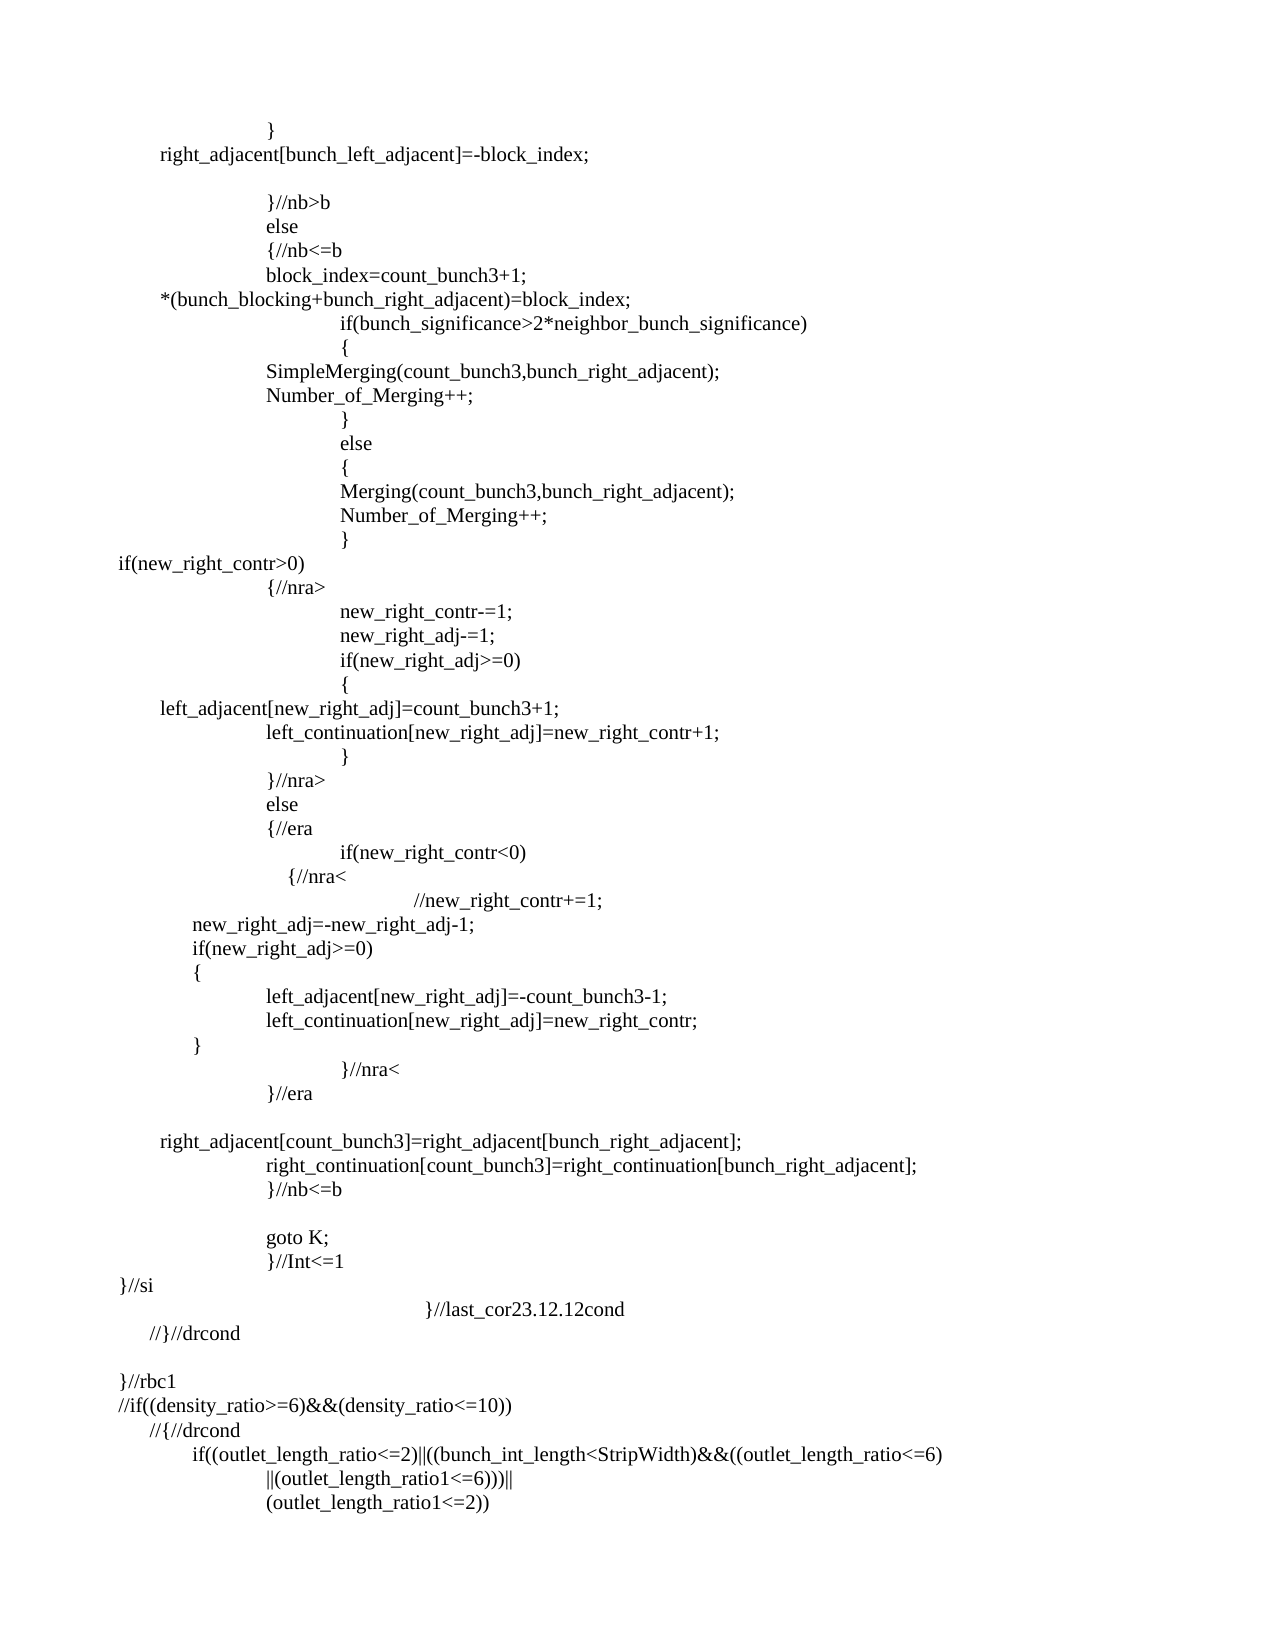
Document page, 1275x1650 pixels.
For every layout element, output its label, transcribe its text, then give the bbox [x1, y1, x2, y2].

text { [118, 335, 1157, 359]
text {//era [118, 816, 1157, 840]
text //if((density_ratio>=6)&&(density_ratio<=10)) [118, 1393, 1157, 1417]
text } [118, 407, 1157, 431]
text left_continuation[new_right_adj]=new_right_contr+1; [118, 720, 1157, 744]
text } [118, 118, 1157, 142]
text { [118, 672, 1157, 696]
text {//nra< [118, 864, 1157, 888]
text goto K; [118, 1225, 1157, 1249]
text if((outlet_length_ratio<=2)||((bunch_int_length<StripWidth)&&((outlet_length_ratio<=6) [118, 1442, 1157, 1466]
text }//nra> [118, 768, 1157, 792]
text }//Int<=1 [118, 1249, 1157, 1273]
text *(bunch_blocking+bunch_right_adjacent)=block_index; [118, 287, 1157, 311]
text if(bunch_significance>2*neighbor_bunch_significance) [118, 311, 1157, 335]
text new_right_adj=-new_right_adj-1; [118, 912, 1157, 936]
text (outlet_length_ratio1<=2)) [118, 1490, 1157, 1514]
text if(new_right_adj>=0) [118, 936, 1157, 960]
text new_right_contr-=1; [118, 599, 1157, 623]
text //{//drcond [118, 1417, 1157, 1442]
text }//nb<=b [118, 1177, 1157, 1201]
text }//rbc1 [118, 1369, 1157, 1393]
text //}//drcond [118, 1321, 1157, 1345]
text } [118, 527, 1157, 551]
text new_right_adj-=1; [118, 623, 1157, 647]
text block_index=count_bunch3+1; [118, 262, 1157, 287]
text else [118, 431, 1157, 455]
text }//nb>b [118, 190, 1157, 214]
text }//si [118, 1273, 1157, 1297]
text Number_of_Merging++; [118, 503, 1157, 527]
text //new_right_contr+=1; [118, 888, 1157, 912]
text }//era [118, 1081, 1157, 1105]
text if(new_right_contr<0) [118, 840, 1157, 864]
text } [118, 744, 1157, 768]
text if(new_right_contr>0) [118, 551, 1157, 575]
text {//nra> [118, 575, 1157, 599]
text SimpleMerging(count_bunch3,bunch_right_adjacent); [118, 359, 1157, 383]
text { [118, 455, 1157, 479]
text }//last_cor23.12.12cond [118, 1297, 1157, 1321]
text right_adjacent[count_bunch3]=right_adjacent[bunch_right_adjacent]; [118, 1129, 1157, 1153]
text } [118, 1032, 1157, 1057]
text left_adjacent[new_right_adj]=count_bunch3+1; [118, 696, 1157, 720]
text right_continuation[count_bunch3]=right_continuation[bunch_right_adjacent]; [118, 1153, 1157, 1177]
text ||(outlet_length_ratio1<=6)))|| [118, 1466, 1157, 1490]
text { [118, 960, 1157, 984]
text if(new_right_adj>=0) [118, 647, 1157, 672]
text Number_of_Merging++; [118, 383, 1157, 407]
text left_adjacent[new_right_adj]=-count_bunch3-1; [118, 984, 1157, 1008]
text {//nb<=b [118, 238, 1157, 262]
text }//nra< [118, 1057, 1157, 1081]
text Merging(count_bunch3,bunch_right_adjacent); [118, 479, 1157, 503]
text left_continuation[new_right_adj]=new_right_contr; [118, 1008, 1157, 1032]
text right_adjacent[bunch_left_adjacent]=-block_index; [118, 142, 1157, 166]
text else [118, 792, 1157, 816]
text else [118, 214, 1157, 238]
